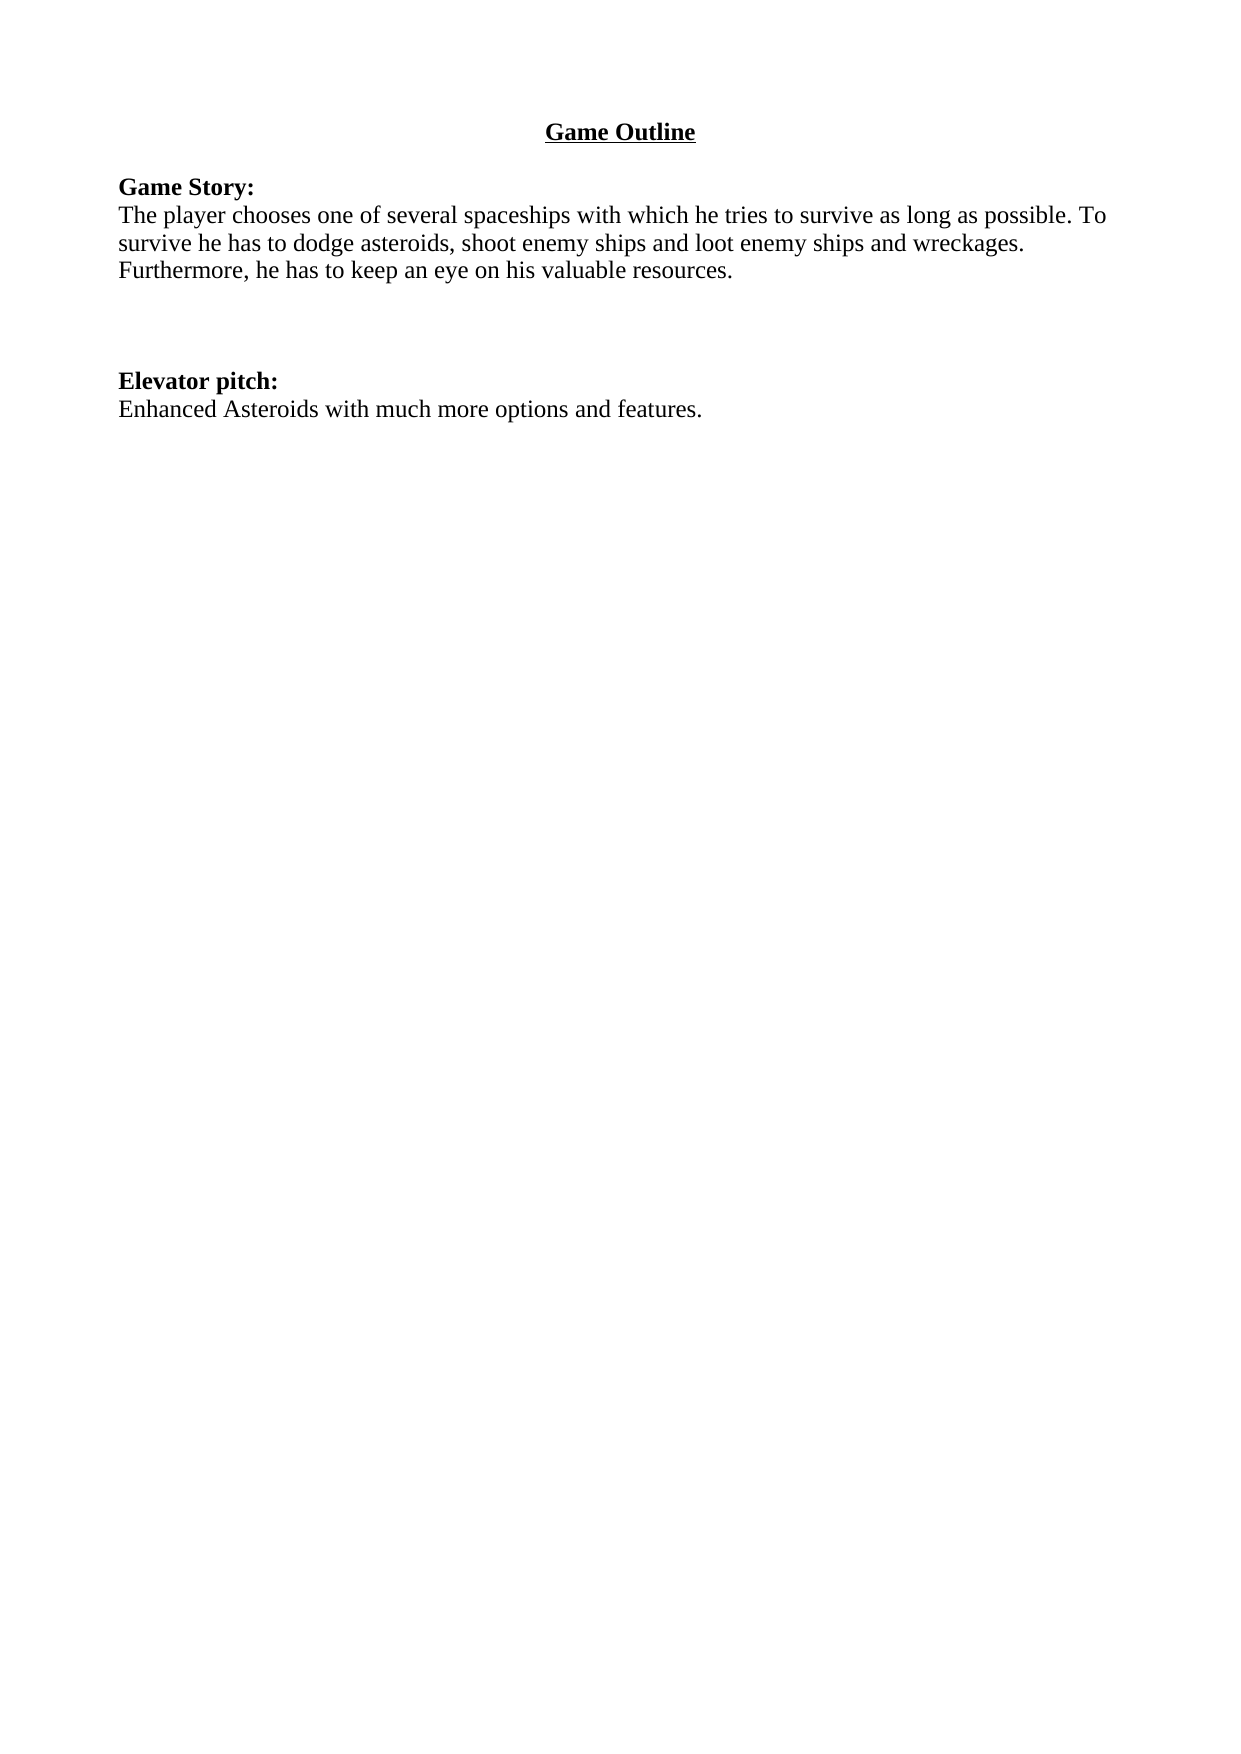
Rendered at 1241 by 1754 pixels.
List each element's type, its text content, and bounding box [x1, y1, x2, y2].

text Enhanced Asteroids with much more options and features. [118, 395, 1122, 423]
text Elevator pitch: [118, 367, 1122, 395]
text Game Outline [118, 118, 1122, 146]
text Game Story: [118, 173, 1122, 201]
text The player chooses one of several spaceships with which he tries to survive as long as possible. To survive he has to dodge asteroids, shoot enemy ships and loot enemy ships and wreckages. Furthermore, he has to keep an eye on his valuable resources. [118, 201, 1122, 284]
